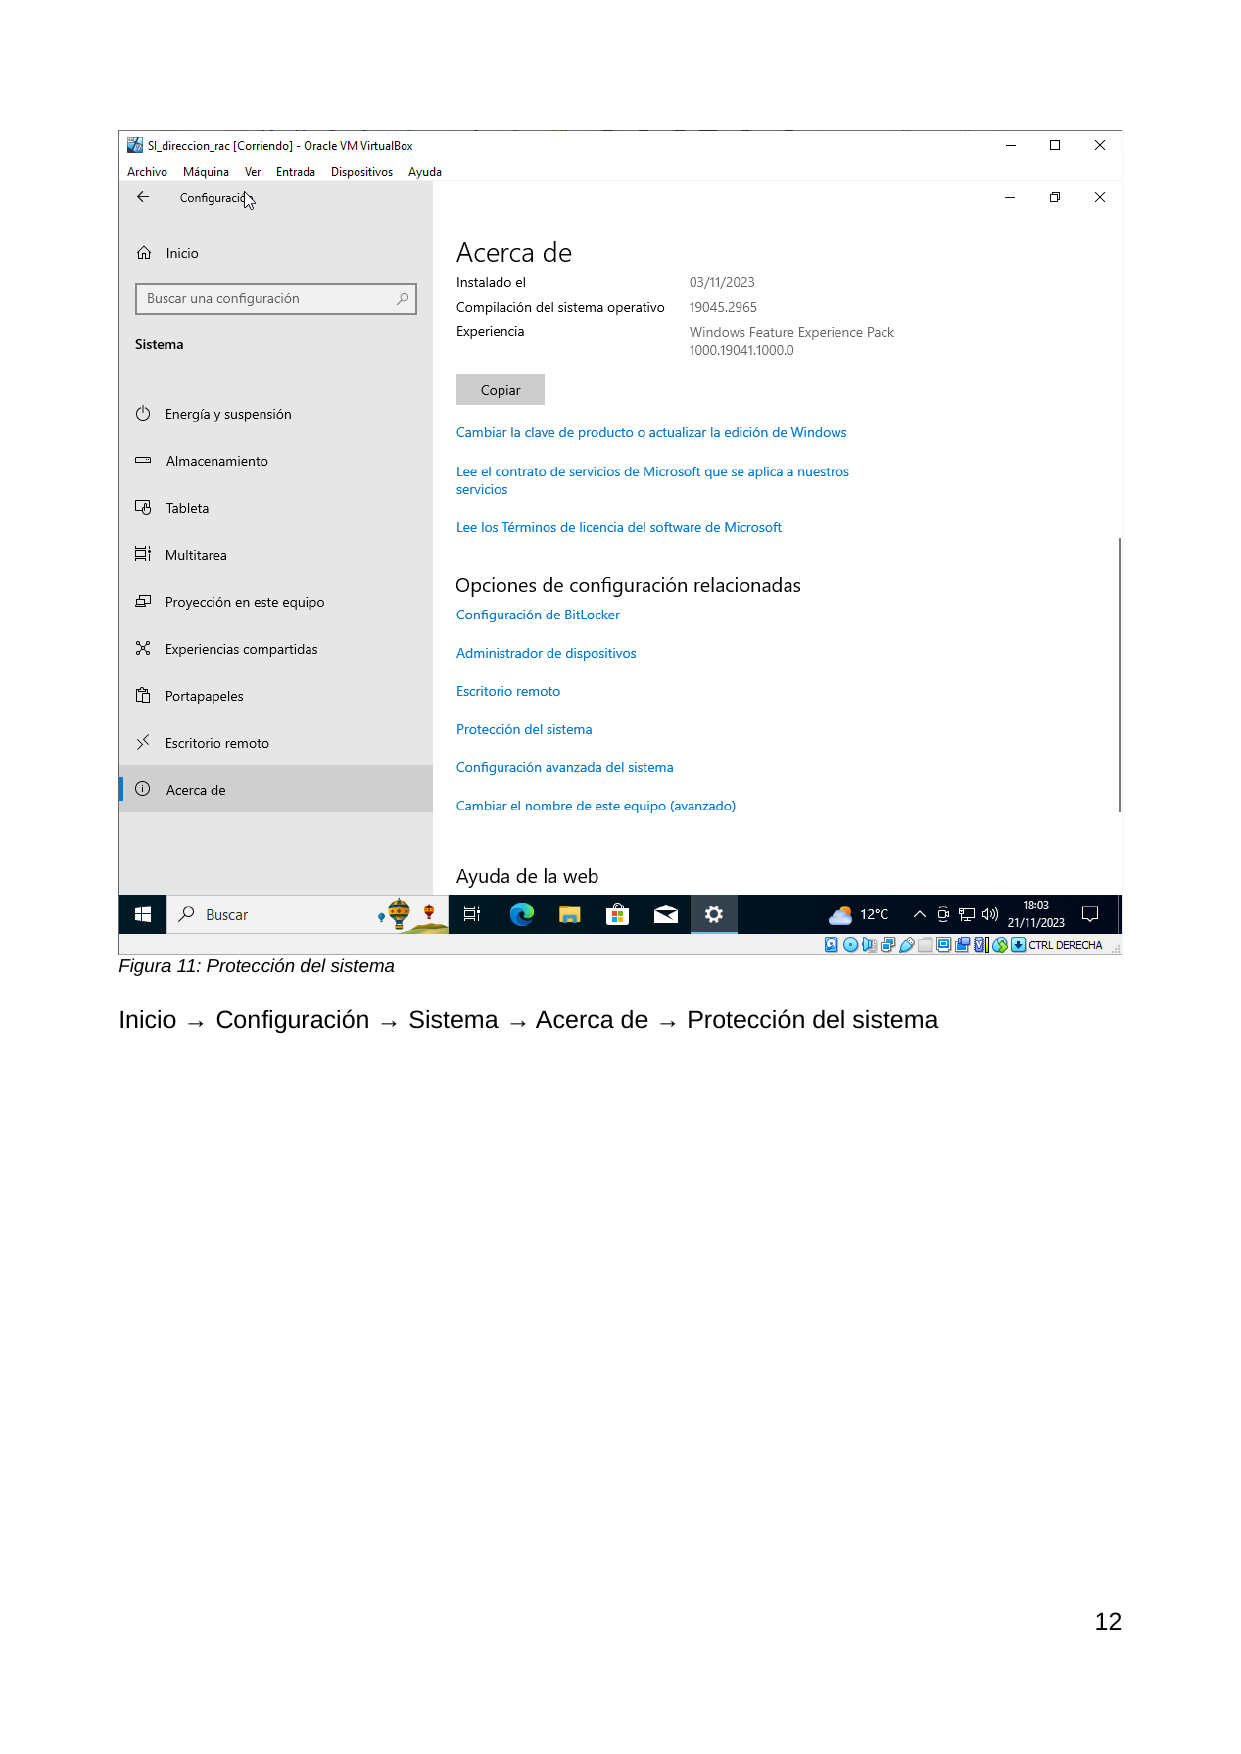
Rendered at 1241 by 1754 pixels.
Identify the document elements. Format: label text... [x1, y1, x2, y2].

text Inicio → Configuración → Sistema → Acerca de → Protección del sistema [118, 1005, 1122, 1033]
picture [118, 130, 1123, 955]
text Figura 11: Protección del sistema [118, 955, 1122, 976]
